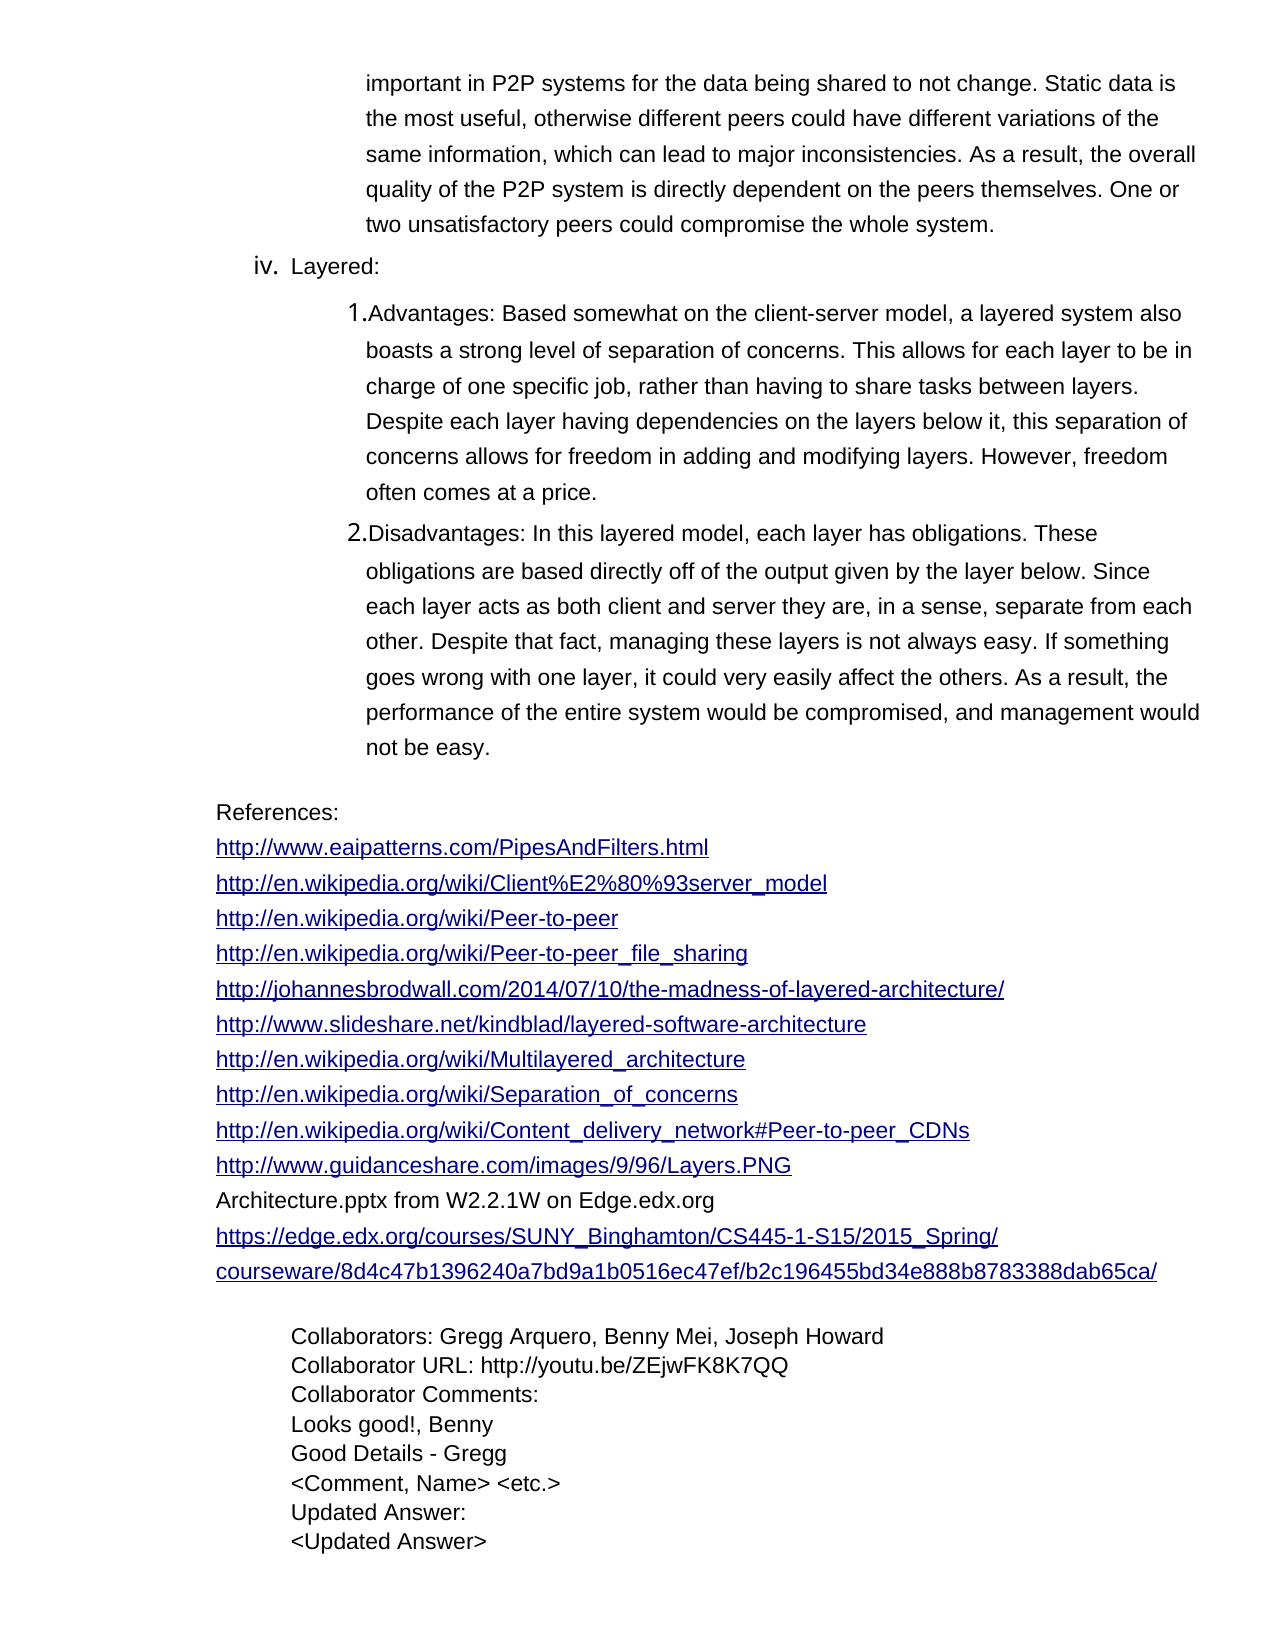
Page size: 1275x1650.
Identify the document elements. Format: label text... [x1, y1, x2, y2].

text http://en.wikipedia.org/wiki/Content_delivery_network#Peer-to-peer_CDNs [216, 1117, 1204, 1143]
text http://en.wikipedia.org/wiki/Client%E2%80%93server_model [216, 870, 1204, 896]
text Collaborator Comments: [291, 1382, 1204, 1408]
list Advantages: Based somewhat on the client-server model, a layered system also boasts a strong level of separation of concerns. This allows for each layer to be in charge of one specific job, rather than having to share tasks between layers. Despite each layer having dependencies on the layers below it, this separation of concerns allows for freedom in adding and modifying layers. However, freedom often comes at a price. [347, 294, 1204, 505]
list Layered: [253, 247, 1204, 281]
text http://en.wikipedia.org/wiki/Peer-to-peer [216, 906, 1204, 931]
text http://en.wikipedia.org/wiki/Peer-to-peer_file_sharing [216, 941, 1204, 967]
text Collaborators: Gregg Arquero, Benny Mei, Joseph Howard [291, 1323, 1204, 1349]
text Architecture.pptx from W2.2.1W on Edge.edx.org [216, 1188, 1204, 1214]
list Disadvantages: In this layered model, each layer has obligations. These obligations are based directly off of the output given by the layer below. Since each layer acts as both client and server they are, in a sense, separate from each other. Despite that fact, managing these layers is not always easy. If something goes wrong with one layer, it could very easily affect the others. As a result, the performance of the entire system would be compromised, and management would not be easy. [347, 515, 1204, 761]
text Collaborator URL: http://youtu.be/ZEjwFK8K7QQ [291, 1353, 1204, 1378]
text Good Details - Gregg [291, 1441, 1204, 1467]
text http://www.guidanceshare.com/images/9/96/Layers.PNG [216, 1153, 1204, 1178]
text <Updated Answer> [291, 1529, 1204, 1555]
text Looks good!, Benny [291, 1412, 1204, 1437]
text Updated Answer: [291, 1500, 1204, 1525]
text http://johannesbrodwall.com/2014/07/10/the-madness-of-layered-architecture/ [216, 976, 1204, 1002]
text http://www.slideshare.net/kindblad/layered-software-architecture [216, 1012, 1204, 1037]
text http://en.wikipedia.org/wiki/Multilayered_architecture [216, 1047, 1204, 1072]
text References: [141, 800, 1204, 825]
text http://www.eaipatterns.com/PipesAndFilters.html [141, 835, 1204, 861]
text <Comment, Name> <etc.> [291, 1470, 1204, 1496]
text http://en.wikipedia.org/wiki/Separation_of_concerns [216, 1082, 1204, 1108]
text https://edge.edx.org/courses/SUNY_Binghamton/CS445-1-S15/2015_Spring/courseware/8d4c47b1396240a7bd9a1b0516ec47ef/b2c196455bd34e888b8783388dab65ca/ [216, 1223, 1204, 1284]
list important in P2P systems for the data being shared to not change. Static data is the most useful, otherwise different peers could have different variations of the same information, which can lead to major inconsistencies. As a result, the overall quality of the P2P system is directly dependent on the peers themselves. One or two unsatisfactory peers could compromise the whole system. [347, 71, 1204, 238]
